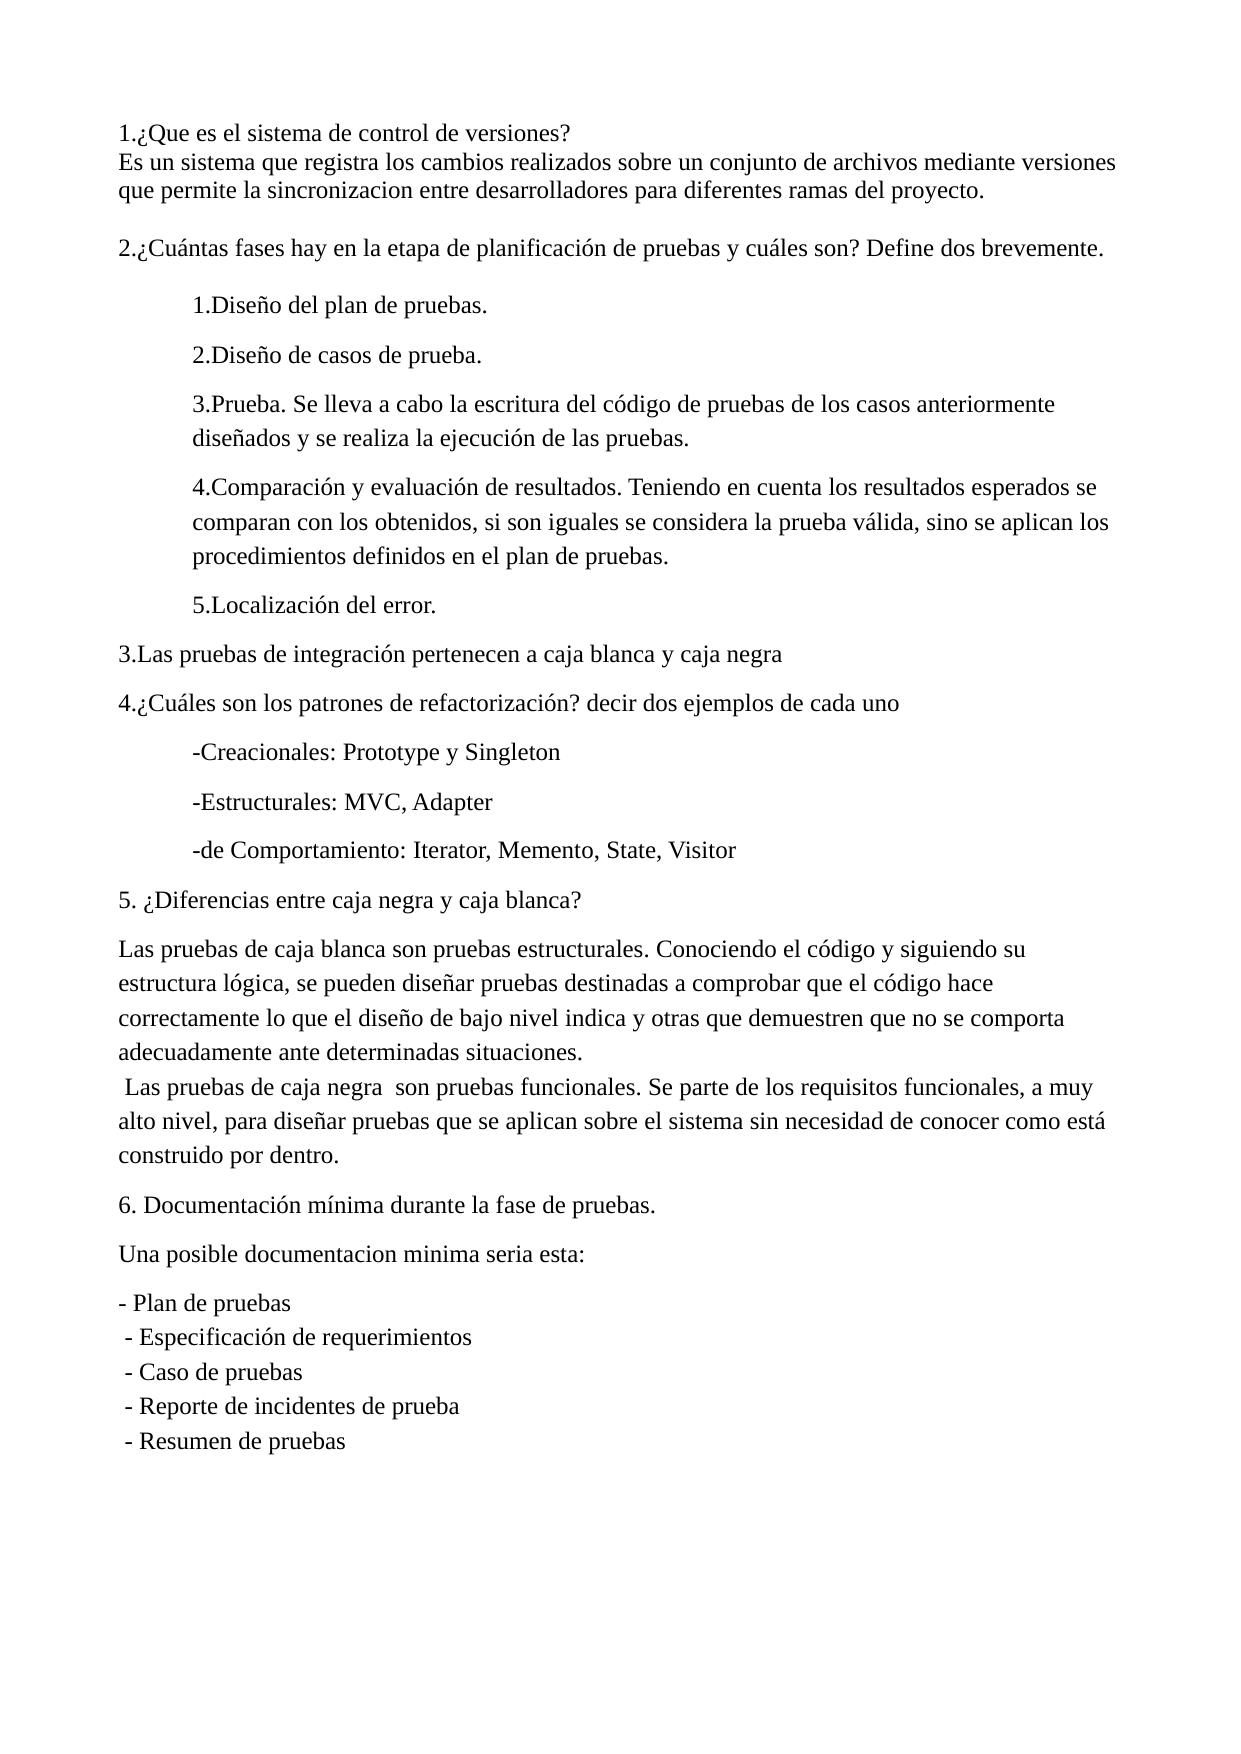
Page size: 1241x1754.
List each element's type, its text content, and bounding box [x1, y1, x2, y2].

text 4.Comparación y evaluación de resultados. Teniendo en cuenta los resultados esperados se comparan con los obtenidos, si son iguales se considera la prueba válida, sino se aplican los procedimientos definidos en el plan de pruebas. [118, 472, 1122, 570]
text 1.¿Que es el sistema de control de versiones? [118, 118, 1122, 147]
text - Plan de pruebas - Especificación de requerimientos - Caso de pruebas - Reporte de incidentes de prueba - Resumen de pruebas [118, 1288, 1122, 1454]
text 5.Localización del error. [118, 590, 1122, 619]
text -de Comportamiento: Iterator, Memento, State, Visitor [118, 836, 1122, 864]
text -Estructurales: MVC, Adapter [118, 787, 1122, 815]
text 6. Documentación mínima durante la fase de pruebas. [118, 1190, 1122, 1218]
text 5. ¿Diferencias entre caja negra y caja blanca? [118, 885, 1122, 913]
text Una posible documentacion minima seria esta: [118, 1239, 1122, 1267]
text 2.¿Cuántas fases hay en la etapa de planificación de pruebas y cuáles son? Define dos brevemente. [118, 233, 1122, 262]
text Es un sistema que registra los cambios realizados sobre un conjunto de archivos mediante versiones que permite la sincronizacion entre desarrolladores para diferentes ramas del proyecto. [118, 147, 1122, 204]
text 3.Prueba. Se lleva a cabo la escritura del código de pruebas de los casos anteriormente diseñados y se realiza la ejecución de las pruebas. [118, 389, 1122, 452]
text 1.Diseño del plan de pruebas. [118, 291, 1122, 319]
text 3.Las pruebas de integración pertenecen a caja blanca y caja negra [118, 639, 1122, 668]
text 4.¿Cuáles son los patrones de refactorización? decir dos ejemplos de cada uno [118, 688, 1122, 717]
text -Creacionales: Prototype y Singleton [118, 737, 1122, 766]
text 2.Diseño de casos de prueba. [118, 340, 1122, 368]
text Las pruebas de caja blanca son pruebas estructurales. Conociendo el código y siguiendo su estructura lógica, se pueden diseñar pruebas destinadas a comprobar que el código hace correctamente lo que el diseño de bajo nivel indica y otras que demuestren que no se comporta adecuadamente ante determinadas situaciones. Las pruebas de caja negra son pruebas funcionales. Se parte de los requisitos funcionales, a muy alto nivel, para diseñar pruebas que se aplican sobre el sistema sin necesidad de conocer como está construido por dentro. [118, 934, 1122, 1169]
